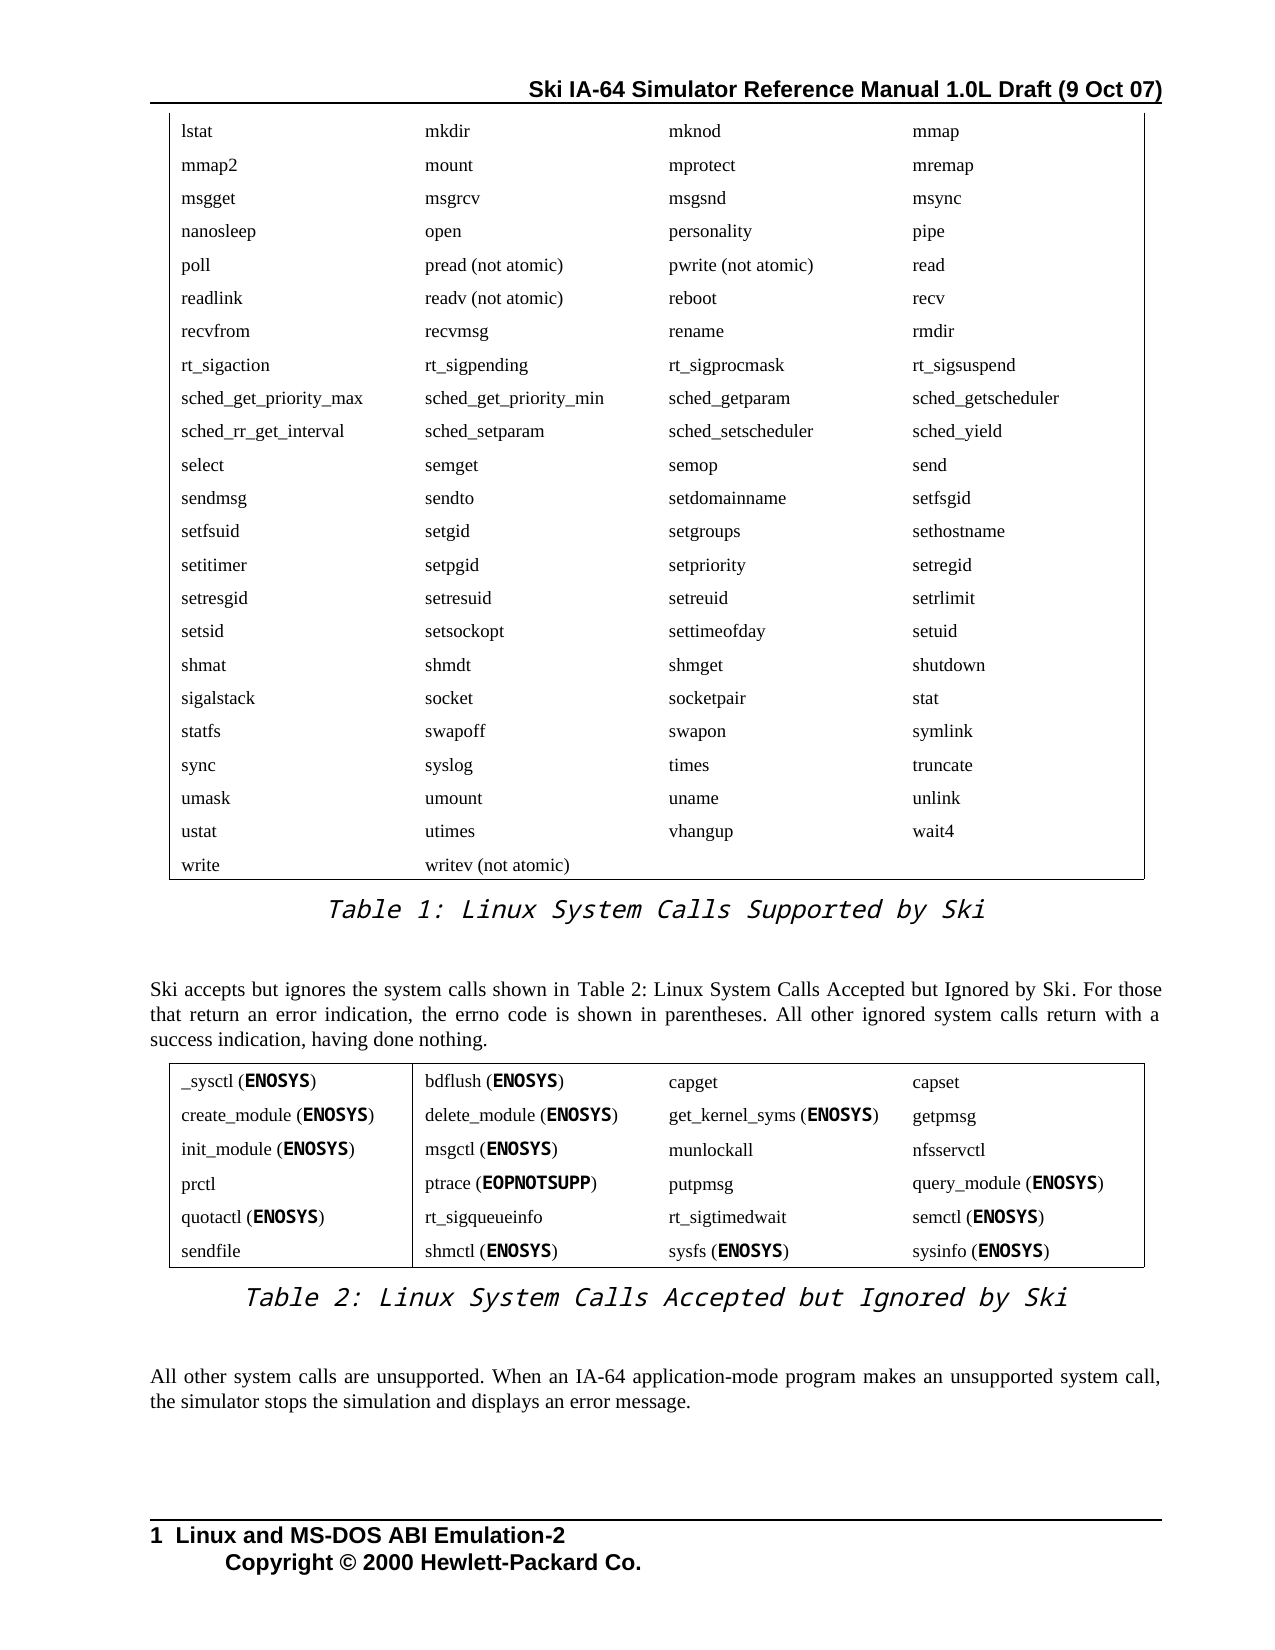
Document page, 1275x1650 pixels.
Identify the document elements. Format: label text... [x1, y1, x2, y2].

text Table 1: Linux System Calls Supported by Ski [150, 892, 1162, 926]
table_cell pipe [900, 213, 1144, 246]
table_cell sigalstack [170, 679, 412, 712]
table_cell sched_get_priority_min [413, 379, 656, 412]
table_cell msync [900, 179, 1144, 212]
table_cell putpmsg [656, 1165, 900, 1199]
table_cell mount [413, 146, 656, 179]
table_cell setsockopt [413, 613, 656, 646]
table_cell unlink [900, 779, 1144, 812]
table_cell quotactl (ENOSYS) [170, 1199, 412, 1233]
table_cell vhangup [656, 813, 900, 846]
table_cell wait4 [900, 813, 1144, 846]
table_cell readv (not atomic) [413, 279, 656, 312]
table_cell shutdown [900, 646, 1144, 679]
table_cell lstat [170, 113, 412, 146]
table_cell rmdir [900, 313, 1144, 346]
table_cell [900, 846, 1144, 879]
text All other system calls are unsupported. When an IA-64 application-mode program makes an unsupported system call, the simulator stops the simulation and displays an error message. [150, 1363, 1162, 1413]
table_cell msgctl (ENOSYS) [413, 1131, 656, 1165]
table_cell socketpair [656, 679, 900, 712]
table_cell poll [170, 246, 412, 279]
table_cell sendto [413, 479, 656, 512]
table_cell nfsservctl [900, 1131, 1144, 1165]
table_cell mprotect [656, 146, 900, 179]
table_header _sysctl (ENOSYS) [170, 1064, 412, 1097]
table_cell swapon [656, 713, 900, 746]
table_cell setgroups [656, 513, 900, 546]
table_cell syslog [413, 746, 656, 779]
table_cell pread (not atomic) [413, 246, 656, 279]
table_cell personality [656, 213, 900, 246]
table_cell mkdir [413, 113, 656, 146]
table_cell recvmsg [413, 313, 656, 346]
table_cell setfsgid [900, 479, 1144, 512]
table_cell mremap [900, 146, 1144, 179]
table_cell sched_setscheduler [656, 413, 900, 446]
table_cell setrlimit [900, 579, 1144, 612]
table_cell send [900, 446, 1144, 479]
table_cell stat [900, 679, 1144, 712]
table_cell mknod [656, 113, 900, 146]
table_cell get_kernel_syms (ENOSYS) [656, 1097, 900, 1131]
table_cell shmctl (ENOSYS) [413, 1233, 656, 1267]
table_cell sendfile [170, 1233, 412, 1267]
table_cell msgget [170, 179, 412, 212]
table_cell select [170, 446, 412, 479]
table_cell pwrite (not atomic) [656, 246, 900, 279]
table_cell setfsuid [170, 513, 412, 546]
table_cell sched_get_priority_max [170, 379, 412, 412]
table_cell reboot [656, 279, 900, 312]
table_cell setregid [900, 546, 1144, 579]
table_cell mmap2 [170, 146, 412, 179]
table_cell rename [656, 313, 900, 346]
table_cell query_module (ENOSYS) [900, 1165, 1144, 1199]
table_cell setresuid [413, 579, 656, 612]
table_cell recvfrom [170, 313, 412, 346]
table_cell sysfs (ENOSYS) [656, 1233, 900, 1267]
table_cell setuid [900, 613, 1144, 646]
text Table 2: Linux System Calls Accepted but Ignored by Ski [150, 1279, 1162, 1313]
table_cell prctl [170, 1165, 412, 1199]
table_cell open [413, 213, 656, 246]
table_cell shmget [656, 646, 900, 679]
table_cell writev (not atomic) [413, 846, 656, 879]
table_cell semop [656, 446, 900, 479]
table_cell rt_sigaction [170, 346, 412, 379]
table_cell ustat [170, 813, 412, 846]
table_cell sendmsg [170, 479, 412, 512]
table_cell shmat [170, 646, 412, 679]
table_cell read [900, 246, 1144, 279]
table_cell sethostname [900, 513, 1144, 546]
table_cell setpriority [656, 546, 900, 579]
table_cell sched_getscheduler [900, 379, 1144, 412]
table_cell truncate [900, 746, 1144, 779]
table_cell umask [170, 779, 412, 812]
table_cell symlink [900, 713, 1144, 746]
table_cell setgid [413, 513, 656, 546]
table_header bdflush (ENOSYS) [413, 1064, 656, 1097]
table_cell setresgid [170, 579, 412, 612]
table_cell utimes [413, 813, 656, 846]
table_cell socket [413, 679, 656, 712]
table_cell settimeofday [656, 613, 900, 646]
table_cell semget [413, 446, 656, 479]
text Ski accepts but ignores the system calls shown in Table 2: Linux System Calls Accepted but Ignored by Ski. For those that return an error indication, the errno code is shown in parentheses. All other ignored system calls return with a success indication, having done nothing. [150, 976, 1162, 1051]
table_cell setdomainname [656, 479, 900, 512]
table_cell statfs [170, 713, 412, 746]
table_header capget [656, 1064, 900, 1097]
table_cell [656, 846, 900, 879]
table_cell mmap [900, 113, 1144, 146]
table_cell recv [900, 279, 1144, 312]
table_cell init_module (ENOSYS) [170, 1131, 412, 1165]
table_cell umount [413, 779, 656, 812]
table_header capset [900, 1064, 1144, 1097]
table_cell munlockall [656, 1131, 900, 1165]
table_cell uname [656, 779, 900, 812]
table_cell sysinfo (ENOSYS) [900, 1233, 1144, 1267]
table_cell sched_yield [900, 413, 1144, 446]
table_cell setreuid [656, 579, 900, 612]
table_cell readlink [170, 279, 412, 312]
table_cell msgsnd [656, 179, 900, 212]
table_cell sched_setparam [413, 413, 656, 446]
table_cell create_module (ENOSYS) [170, 1097, 412, 1131]
table_cell setitimer [170, 546, 412, 579]
table_cell rt_sigtimedwait [656, 1199, 900, 1233]
table_cell sched_getparam [656, 379, 900, 412]
table_cell swapoff [413, 713, 656, 746]
table_cell sched_rr_get_interval [170, 413, 412, 446]
table_cell rt_sigqueueinfo [413, 1199, 656, 1233]
table_cell rt_sigsuspend [900, 346, 1144, 379]
table_cell getpmsg [900, 1097, 1144, 1131]
table_cell rt_sigpending [413, 346, 656, 379]
table_cell shmdt [413, 646, 656, 679]
table_cell sync [170, 746, 412, 779]
table_cell setpgid [413, 546, 656, 579]
table_cell setsid [170, 613, 412, 646]
table_cell write [170, 846, 412, 879]
table_cell delete_module (ENOSYS) [413, 1097, 656, 1131]
table_cell ptrace (EOPNOTSUPP) [413, 1165, 656, 1199]
table_cell msgrcv [413, 179, 656, 212]
table_cell nanosleep [170, 213, 412, 246]
table_cell times [656, 746, 900, 779]
table_cell semctl (ENOSYS) [900, 1199, 1144, 1233]
table_cell rt_sigprocmask [656, 346, 900, 379]
